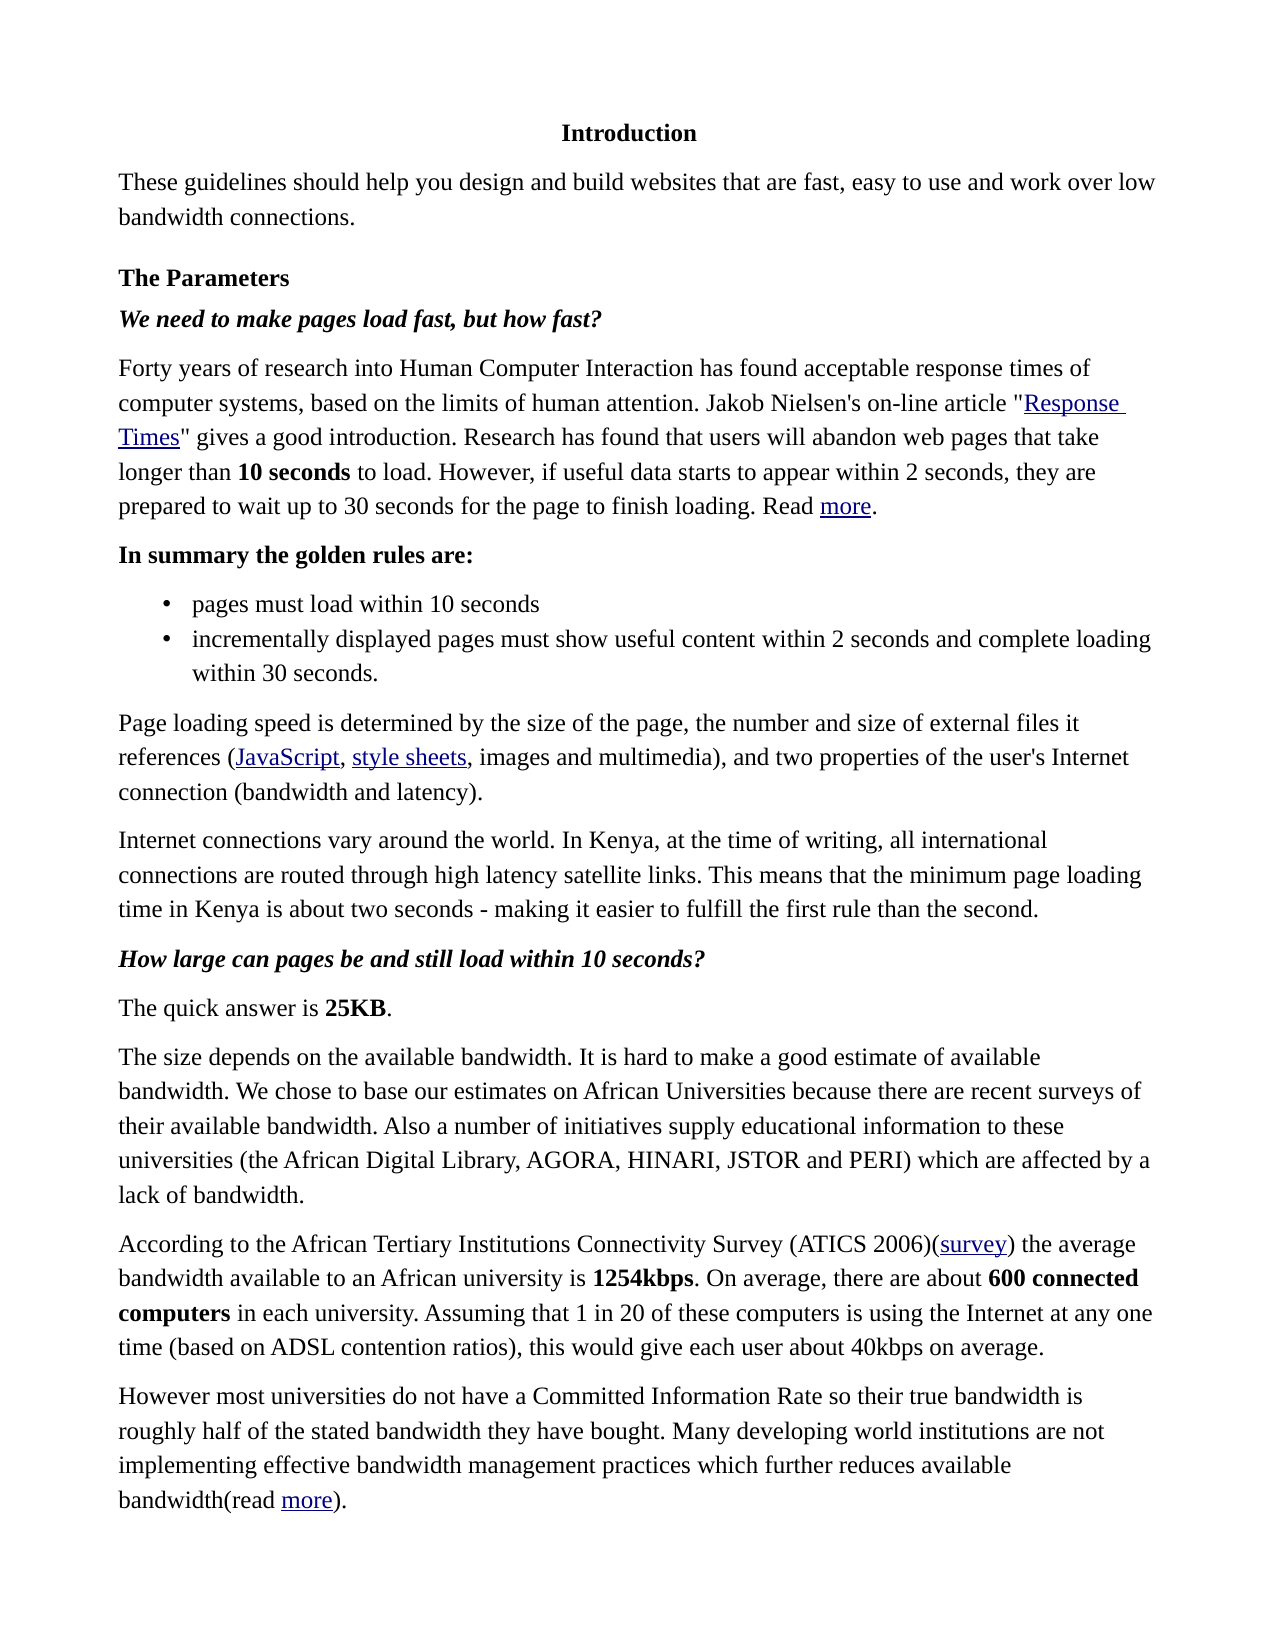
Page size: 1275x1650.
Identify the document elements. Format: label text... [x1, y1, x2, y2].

text The size depends on the available bandwidth. It is hard to make a good estimate of available bandwidth. We chose to base our estimates on African Universities because there are recent surveys of their available bandwidth. Also a number of initiatives supply educational information to these universities (the African Digital Library, AGORA, HINARI, JSTOR and PERI) which are affected by a lack of bandwidth. [118, 1042, 1157, 1208]
text The quick answer is 25KB. [118, 993, 1157, 1021]
list pages must load within 10 seconds [162, 589, 1157, 618]
text Forty years of research into Human Computer Interaction has found acceptable response times of computer systems, based on the limits of human attention. Jakob Nielsen's on-line article "Response Times" gives a good introduction. Research has found that users will abandon web pages that take longer than 10 seconds to load. However, if useful data starts to appear within 2 seconds, they are prepared to wait up to 30 seconds for the page to finish loading. Read more. [118, 353, 1157, 520]
text These guidelines should help you design and build websites that are fast, easy to use and work over low bandwidth connections. [118, 167, 1157, 230]
text We need to make pages load fast, but how fast? [118, 304, 1157, 333]
text However most universities do not have a Committed Information Rate so their true bandwidth is roughly half of the stated bandwidth they have bought. Many developing world institutions are not implementing effective bandwidth management practices which further reduces available bandwidth(read more). [118, 1381, 1157, 1513]
subtitle The Parameters [118, 263, 1157, 292]
text Introduction [118, 118, 1157, 147]
text How large can pages be and still load within 10 seconds? [118, 944, 1157, 972]
text According to the African Tertiary Institutions Connectivity Survey (ATICS 2006)(survey) the average bandwidth available to an African university is 1254kbps. On average, there are about 600 connected computers in each university. Assuming that 1 in 20 of these computers is using the Internet at any one time (based on ADSL contention ratios), this would give each user about 40kbps on average. [118, 1229, 1157, 1361]
list incrementally displayed pages must show useful content within 2 seconds and complete loading within 30 seconds. [162, 624, 1157, 687]
text In summary the golden rules are: [118, 541, 1157, 569]
text Page loading speed is determined by the size of the page, the number and size of external files it references (JavaScript, style sheets, images and multimedia), and two properties of the user's Internet connection (bandwidth and latency). [118, 708, 1157, 805]
text Internet connections vary around the world. In Kenya, at the time of writing, all international connections are routed through high latency satellite links. This means that the minimum page loading time in Kenya is about two seconds - making it easier to fulfill the first rule than the second. [118, 826, 1157, 923]
